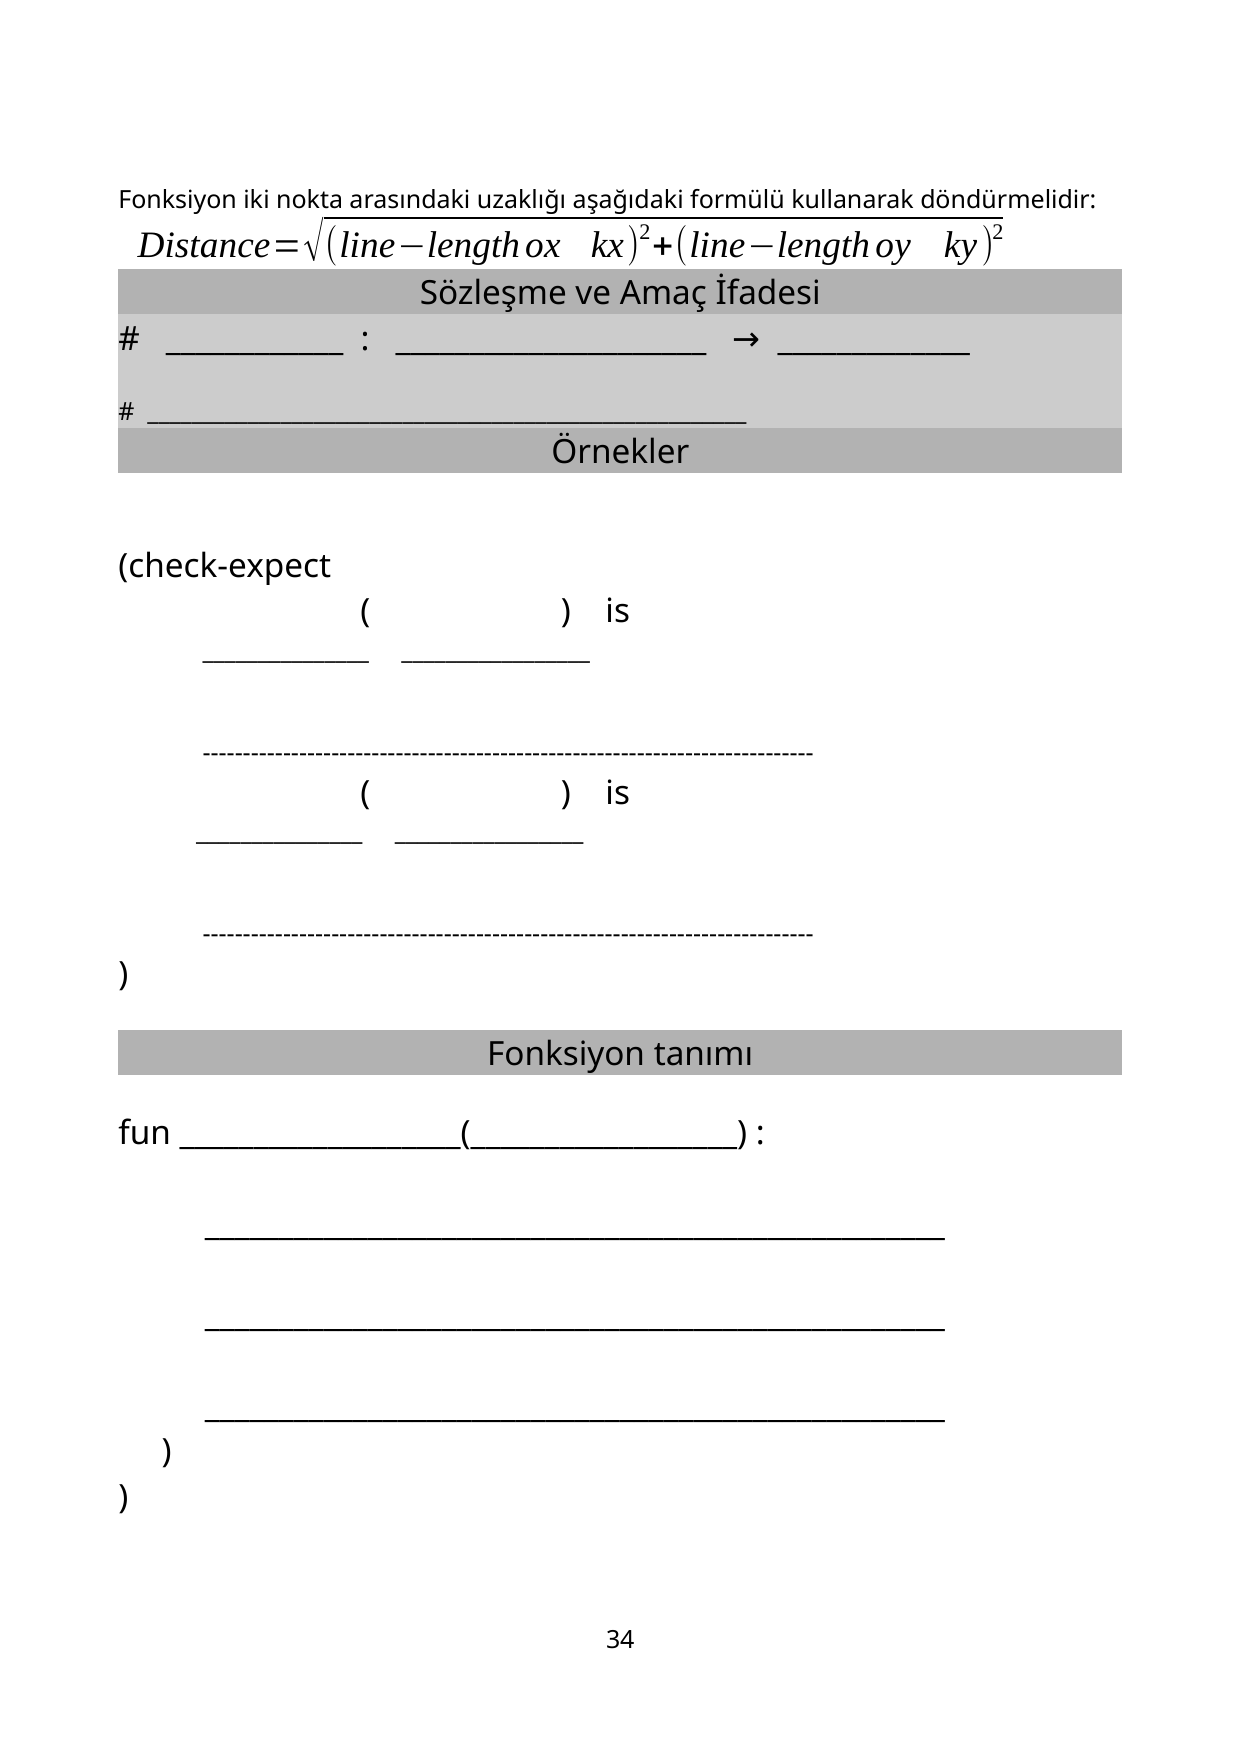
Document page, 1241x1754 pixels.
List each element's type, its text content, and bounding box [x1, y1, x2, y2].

text # ____________ : _____________________ → _____________ [118, 314, 1122, 360]
text ( ) is [118, 768, 1122, 814]
text ) [118, 950, 1122, 996]
text __________________________________________________ [118, 1336, 1122, 1427]
text __________________________________________________ [118, 1200, 1122, 1245]
text ---------------------------------------------------------------------------- [118, 882, 1122, 950]
text Fonksiyon iki nokta arasındaki uzaklığı aşağıdaki formülü kullanarak döndürmelidir: [118, 182, 1122, 216]
text Fonksiyon tanımı [118, 1030, 1122, 1075]
text _______________ _________________ [118, 814, 1122, 848]
text (check-expect [118, 541, 1122, 587]
text _______________ _________________ ---------------------------------------------------------------------------- [118, 632, 1122, 768]
text Örnekler [118, 428, 1122, 473]
text __________________________________________________ [118, 1245, 1122, 1336]
text # ______________________________________________________ [118, 394, 1122, 428]
text ) [118, 1472, 1122, 1518]
text ) [118, 1427, 1122, 1472]
text Sözleşme ve Amaç İfadesi [118, 269, 1122, 314]
text fun ___________________(__________________) : [118, 1109, 1122, 1154]
text ( ) is [118, 587, 1122, 632]
